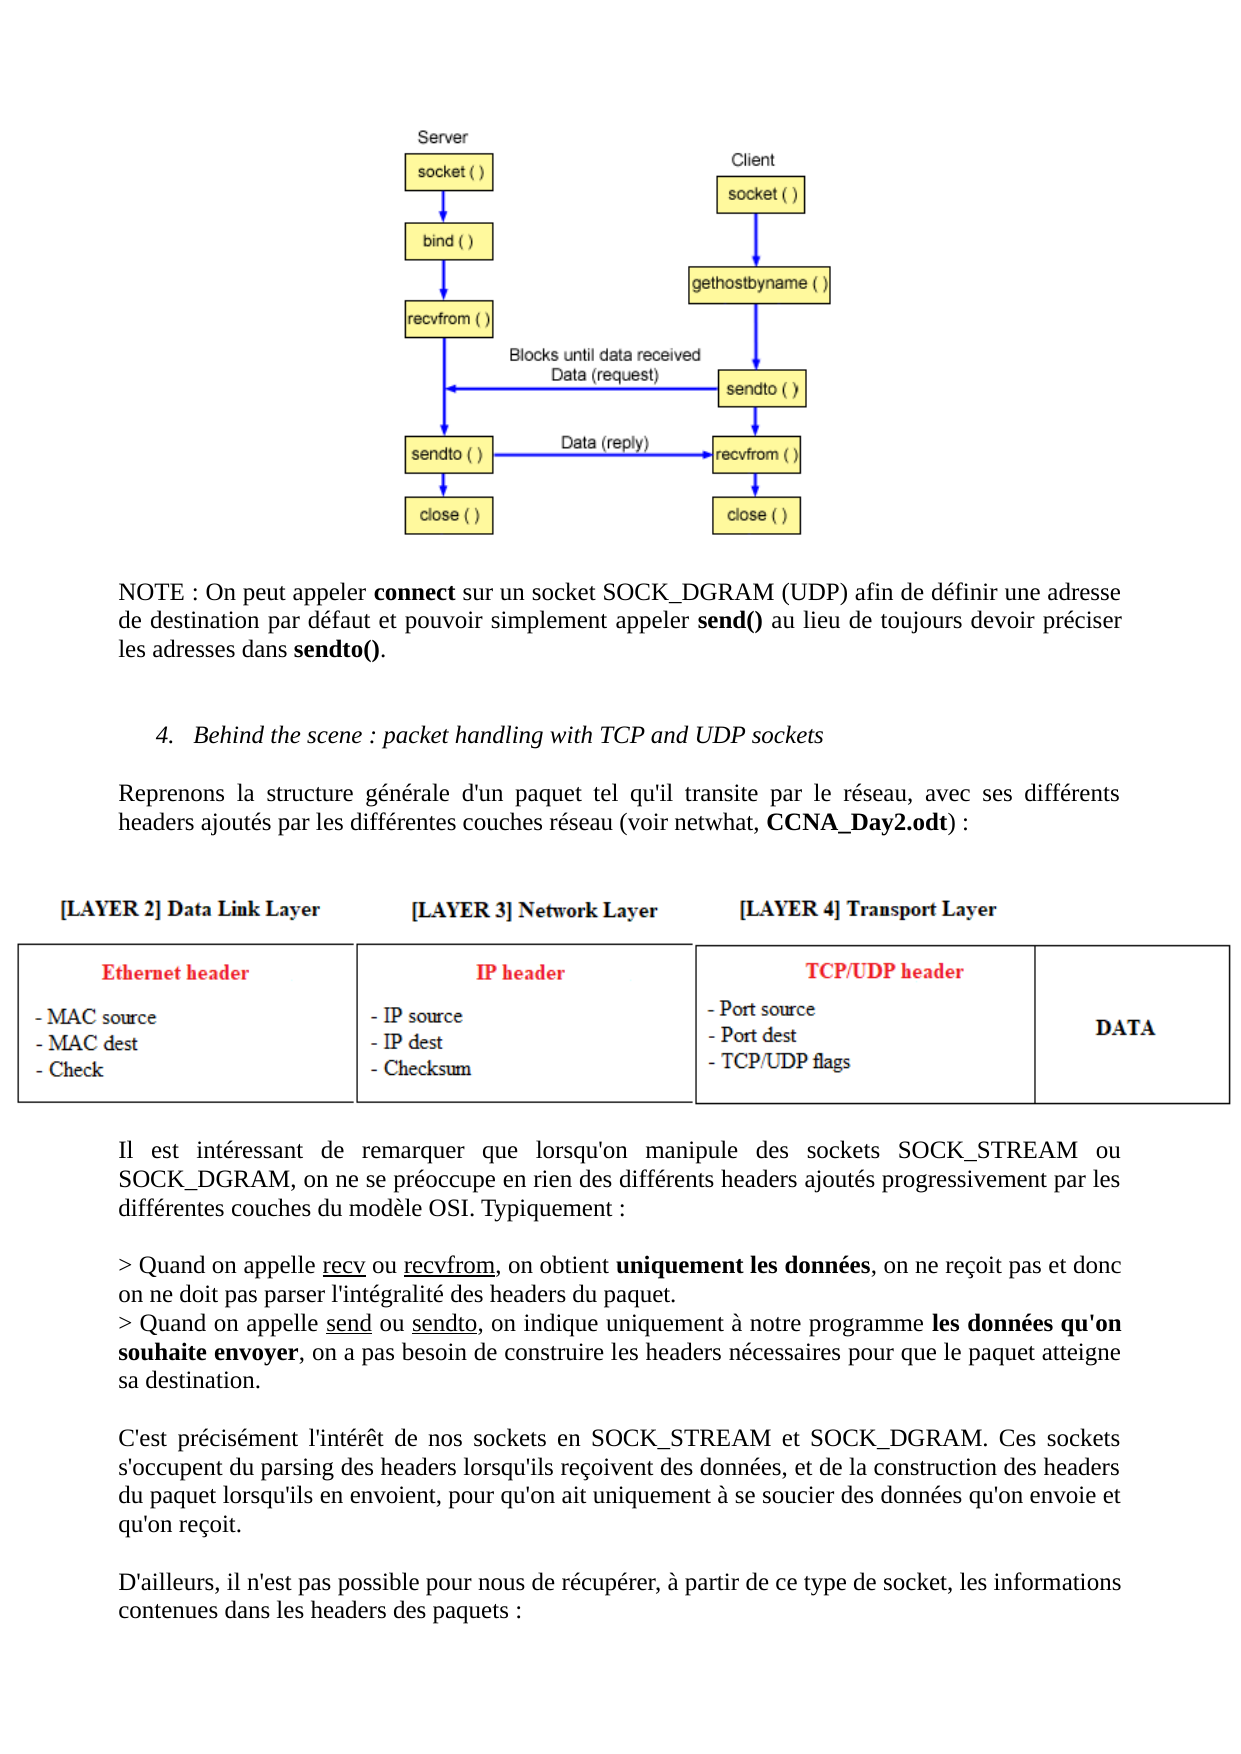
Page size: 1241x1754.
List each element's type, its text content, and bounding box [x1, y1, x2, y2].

picture [395, 118, 845, 549]
text Reprenons la structure générale d'un paquet tel qu'il transite par le réseau, avec ses différents headers ajoutés par les différentes couches réseau (voir netwhat, CCNA_Day2.odt) : [118, 778, 1122, 836]
text C'est précisément l'intérêt de nos sockets en SOCK_STREAM et SOCK_DGRAM. Ces sockets s'occupent du parsing des headers lorsqu'ils reçoivent des données, et de la construction des headers du paquet lorsqu'ils en envoient, pour qu'on ait uniquement à se soucier des données qu'on envoie et qu'on reçoit. [118, 1423, 1122, 1538]
text > Quand on appelle send ou sendto, on indique uniquement à notre programme les données qu'on souhaite envoyer, on a pas besoin de construire les headers nécessaires pour que le paquet atteigne sa destination. [118, 1308, 1122, 1394]
text D'ailleurs, il n'est pas possible pour nous de récupérer, à partir de ce type de socket, les informations contenues dans les headers des paquets : [118, 1567, 1122, 1624]
text NOTE : On peut appeler connect sur un socket SOCK_DGRAM (UDP) afin de définir une adresse de destination par défaut et pouvoir simplement appeler send() au lieu de toujours devoir préciser les adresses dans sendto(). [118, 577, 1122, 663]
text Il est intéressant de remarquer que lorsqu'on manipule des sockets SOCK_STREAM ou SOCK_DGRAM, on ne se préoccupe en rien des différents headers ajoutés progressivement par les différentes couches du modèle OSI. Typiquement : [118, 1135, 1122, 1222]
text > Quand on appelle recv ou recvfrom, on obtient uniquement les données, on ne reçoit pas et donc on ne doit pas parser l'intégralité des headers du paquet. [118, 1250, 1122, 1308]
list Behind the scene : packet handling with TCP and UDP sockets [156, 721, 1122, 749]
